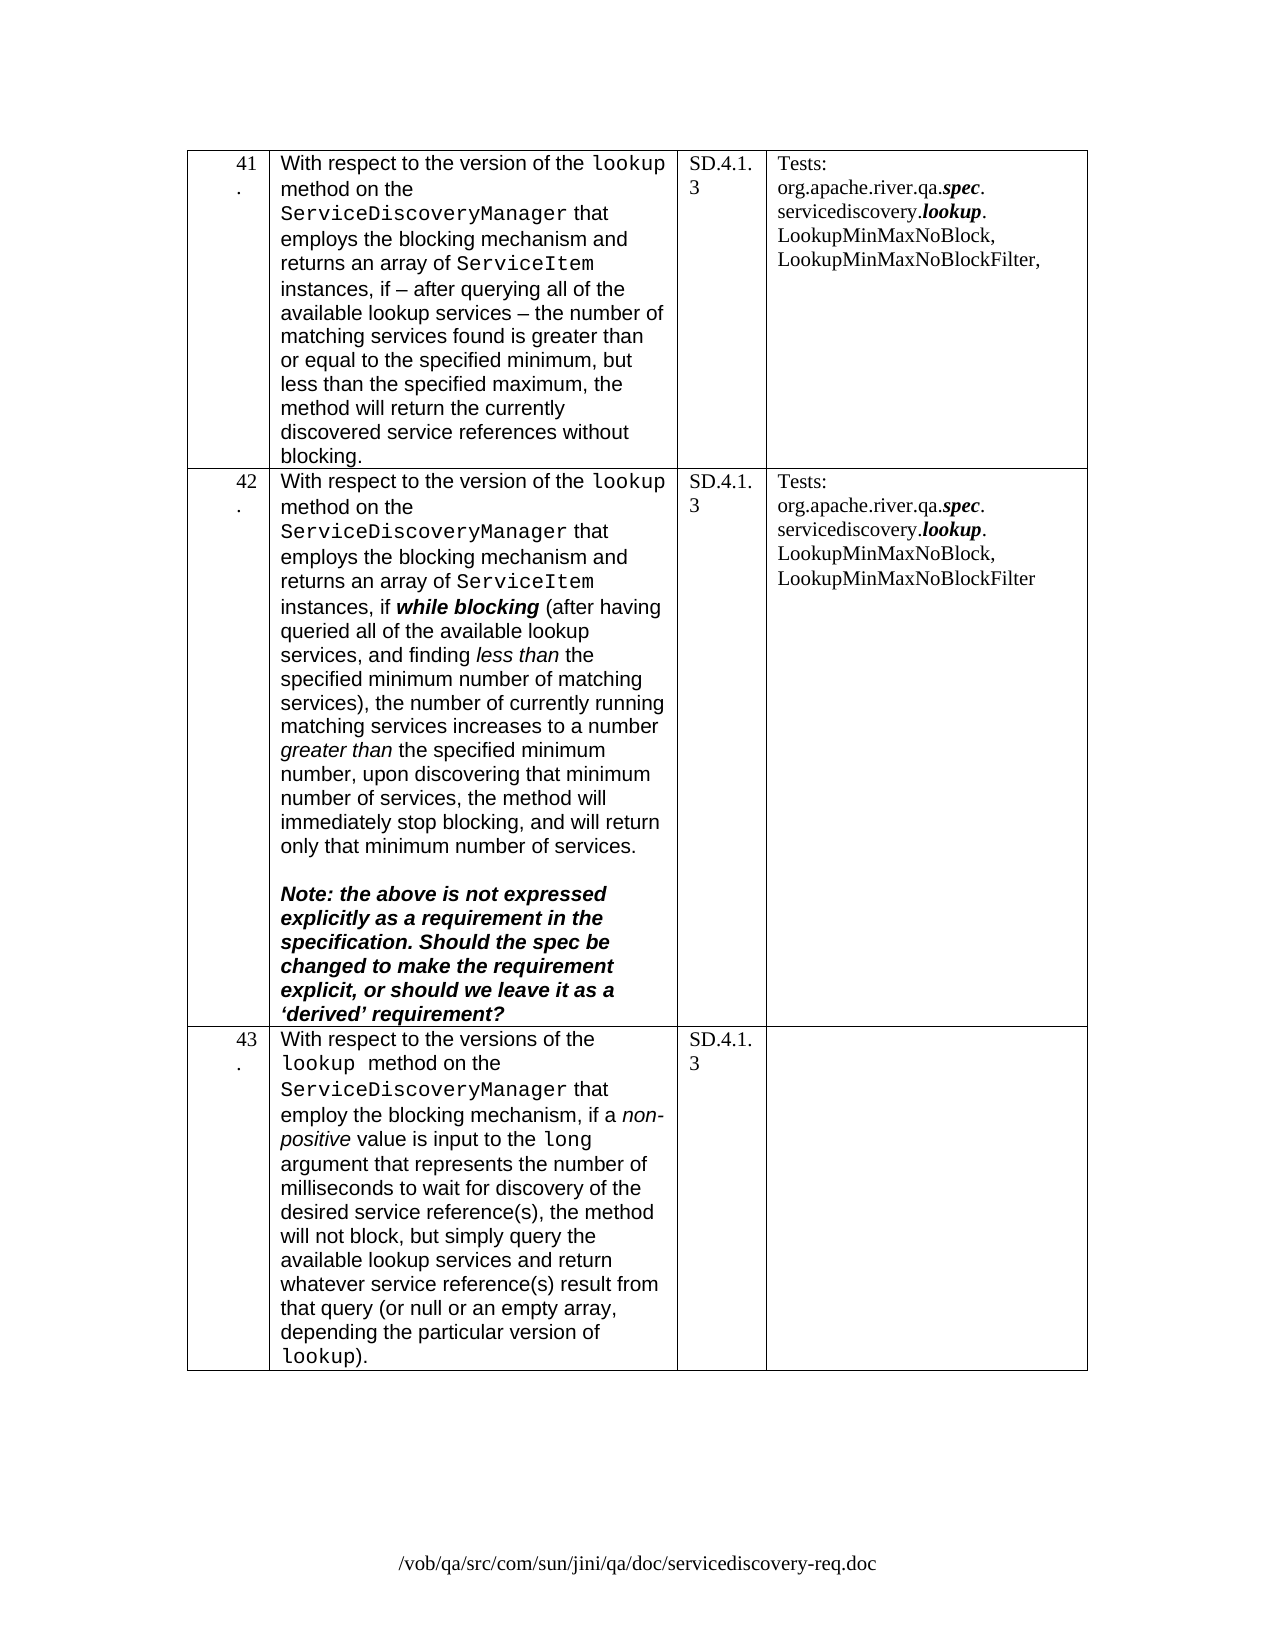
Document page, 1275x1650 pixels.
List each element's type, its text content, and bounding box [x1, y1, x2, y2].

table_cell [767, 1027, 1087, 1370]
table_cell [188, 1027, 269, 1370]
table_cell With respect to the versions of the lookup method on the ServiceDiscoveryManager that employ the blocking mechanism, if a non-positive value is input to the long argument that represents the number of milliseconds to wait for discovery of the desired service reference(s), the method will not block, but simply query the available lookup services and return whatever service reference(s) result from that query (or null or an empty array, depending the particular version of lookup). [270, 1027, 677, 1370]
table_cell Tests: org.apache.river.qa.spec. servicediscovery.lookup. LookupMinMaxNoBlock, LookupMinMaxNoBlockFilter [767, 469, 1087, 1026]
table_cell [188, 151, 269, 468]
table_cell With respect to the version of the lookup method on the ServiceDiscoveryManager that employs the blocking mechanism and returns an array of ServiceItem instances, if – after querying all of the available lookup services – the number of matching services found is greater than or equal to the specified minimum, but less than the specified maximum, the method will return the currently discovered service references without blocking. [270, 151, 677, 468]
table_cell Tests: org.apache.river.qa.spec. servicediscovery.lookup. LookupMinMaxNoBlock, LookupMinMaxNoBlockFilter, [767, 151, 1087, 468]
table_cell SD.4.1.3 [678, 1027, 766, 1370]
table_cell SD.4.1.3 [678, 151, 766, 468]
table_cell [188, 469, 269, 1026]
table_cell With respect to the version of the lookup method on the ServiceDiscoveryManager that employs the blocking mechanism and returns an array of ServiceItem instances, if while blocking (after having queried all of the available lookup services, and finding less than the specified minimum number of matching services), the number of currently running matching services increases to a number greater than the specified minimum number, upon discovering that minimum number of services, the method will immediately stop blocking, and will return only that minimum number of services. Note: the above is not expressed explicitly as a requirement in the specification. Should the spec be changed to make the requirement explicit, or should we leave it as a ‘derived’ requirement? [270, 469, 677, 1026]
table_cell SD.4.1.3 [678, 469, 766, 1026]
